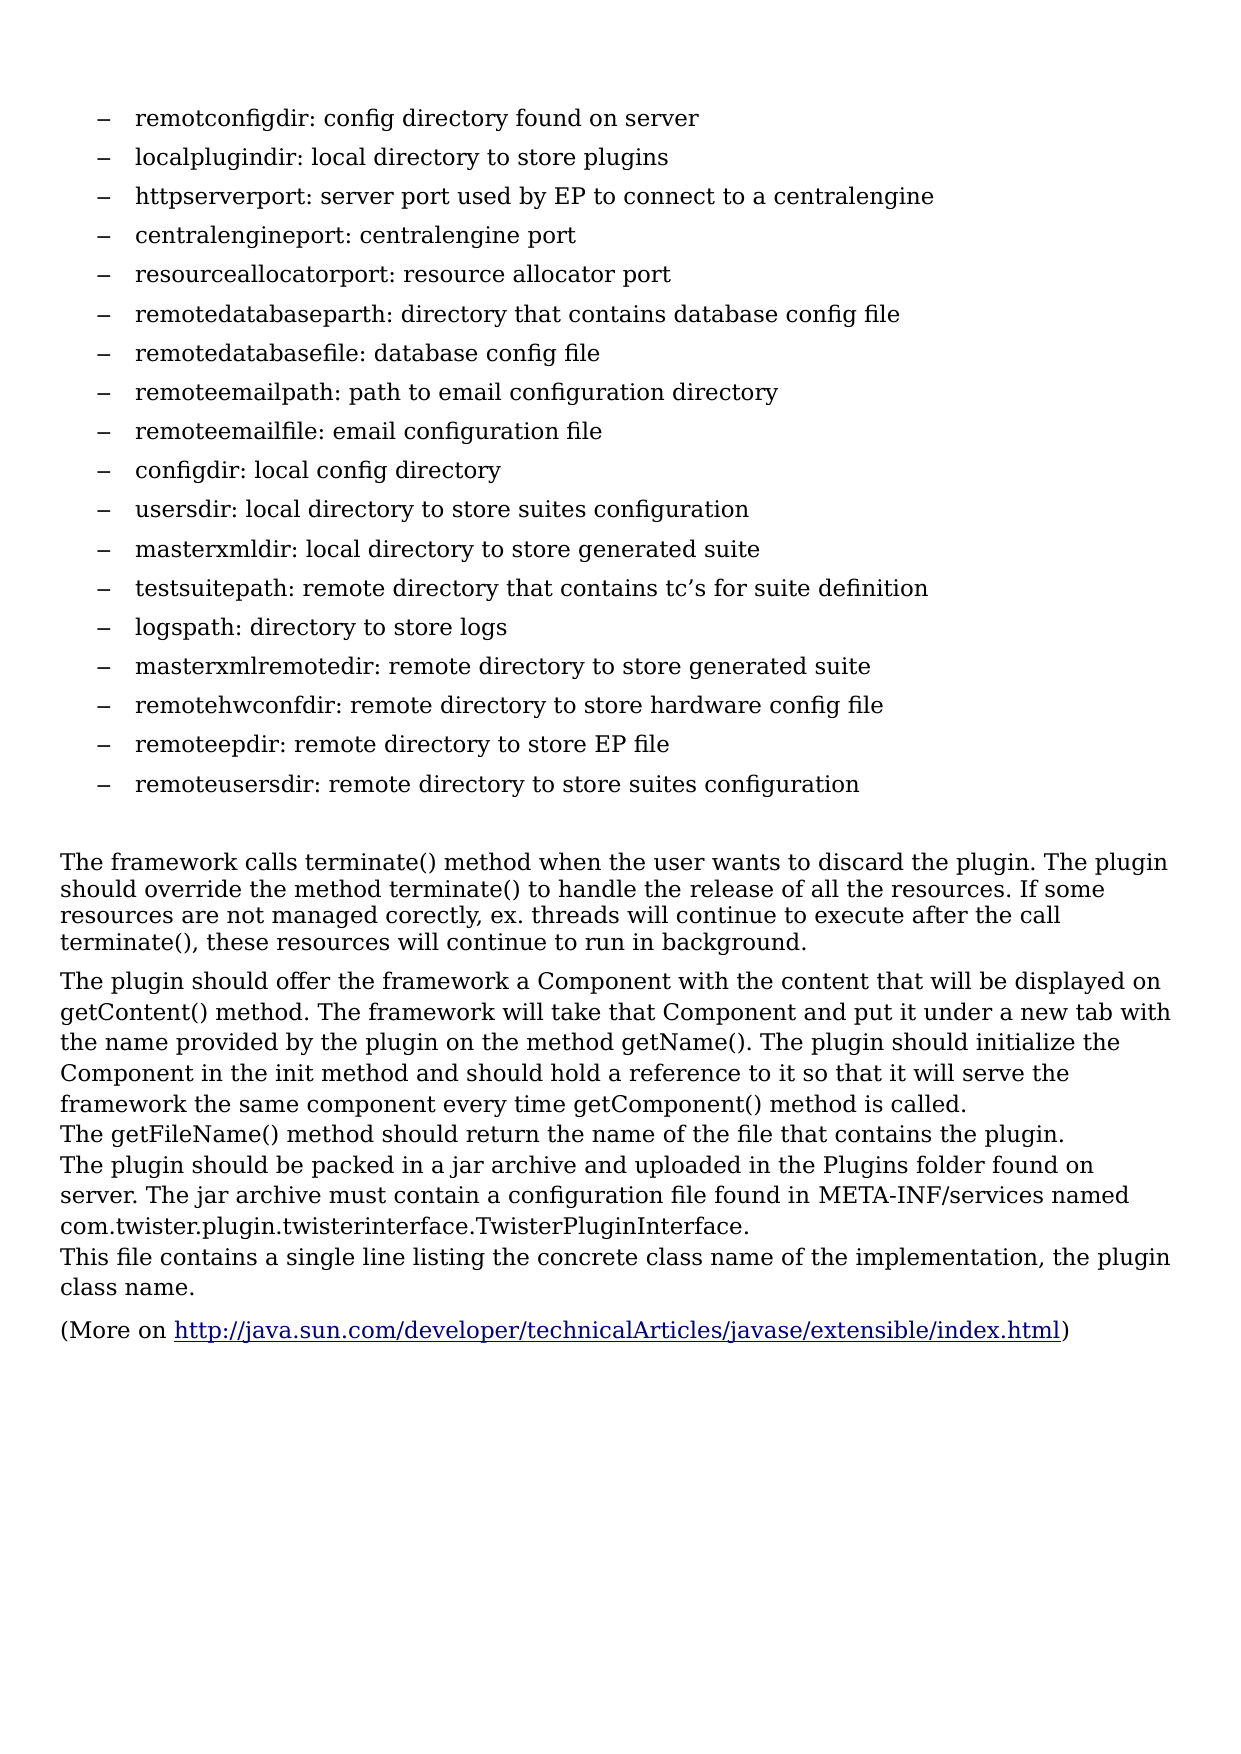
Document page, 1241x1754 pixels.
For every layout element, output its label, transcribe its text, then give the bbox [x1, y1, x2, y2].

list remoteemailfile: email configuration file [97, 418, 1181, 445]
list remotconfigdir: config directory found on server [97, 105, 1181, 132]
list remotehwconfdir: remote directory to store hardware config file [97, 692, 1181, 719]
list remoteemailpath: path to email configuration directory [97, 379, 1181, 406]
text The plugin should offer the framework a Component with the content that will be displayed on getContent() method. The framework will take that Component and put it under a new tab with the name provided by the plugin on the method getName(). The plugin should initialize the Component in the init method and should hold a reference to it so that it will serve the framework the same component every time getComponent() method is called. The getFileName() method should return the name of the file that contains the plugin. The plugin should be packed in a jar archive and uploaded in the Plugins folder found on server. The jar archive must contain a configuration file found in META-INF/services named com.twister.plugin.twisterinterface.TwisterPluginInterface. This file contains a single line listing the concrete class name of the implementation, the plugin class name. [60, 968, 1181, 1301]
list remotedatabaseparth: directory that contains database config file [97, 301, 1181, 327]
text The framework calls terminate() method when the user wants to discard the plugin. The plugin should override the method terminate() to handle the release of all the resources. If some resources are not managed corectly, ex. threads will continue to execute after the call terminate(), these resources will continue to run in background. [60, 849, 1181, 956]
list testsuitepath: remote directory that contains tc’s for suite definition [97, 575, 1181, 602]
list resourceallocatorport: resource allocator port [97, 262, 1181, 288]
list masterxmlremotedir: remote directory to store generated suite [97, 653, 1181, 680]
list configdir: local config directory [97, 457, 1181, 484]
list httpserverport: server port used by EP to connect to a centralengine [97, 183, 1181, 210]
list localplugindir: local directory to store plugins [97, 144, 1181, 171]
list centralengineport: centralengine port [97, 222, 1181, 249]
list usersdir: local directory to store suites configuration [97, 497, 1181, 523]
list remoteepdir: remote directory to store EP file [97, 732, 1181, 758]
list remotedatabasefile: database config file [97, 340, 1181, 367]
list masterxmldir: local directory to store generated suite [97, 536, 1181, 562]
list remoteusersdir: remote directory to store suites configuration [97, 771, 1181, 797]
text (More on http://java.sun.com/developer/technicalArticles/javase/extensible/index.html) [60, 1318, 1181, 1344]
list logspath: directory to store logs [97, 614, 1181, 641]
